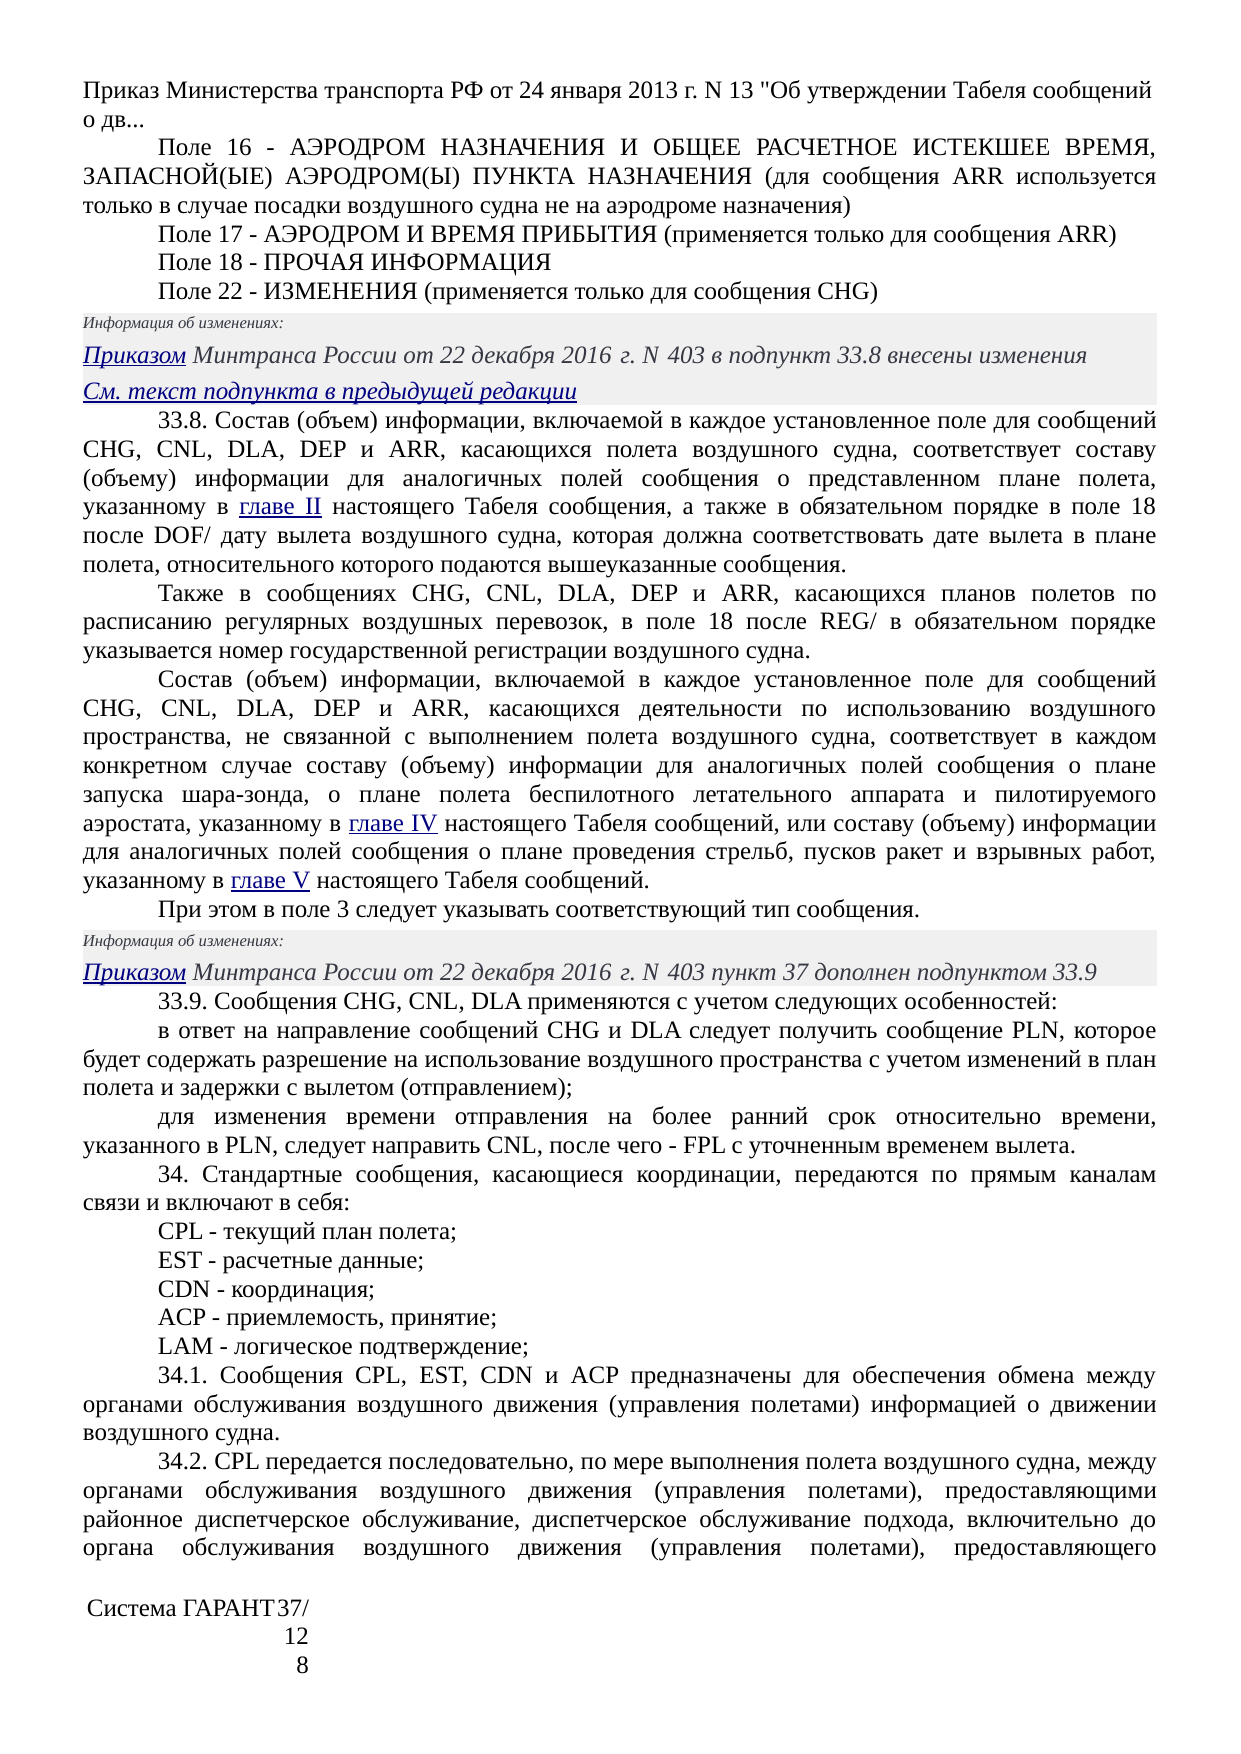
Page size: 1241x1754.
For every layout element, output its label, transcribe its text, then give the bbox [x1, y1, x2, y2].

text CPL - текущий план полета; [83, 1216, 1157, 1245]
text Поле 16 - АЭРОДРОМ НАЗНАЧЕНИЯ И ОБЩЕЕ РАСЧЕТНОЕ ИСТЕКШЕЕ ВРЕМЯ, ЗАПАСНОЙ(ЫЕ) АЭРОДРОМ(Ы) ПУНКТА НАЗНАЧЕНИЯ (для сообщения ARR используется только в случае посадки воздушного судна не на аэродроме назначения) [83, 132, 1157, 219]
text Приказом Минтранса России от 22 декабря 2016 г. N 403 пункт 37 дополнен подпунктом 33.9 [83, 957, 1157, 986]
text 33.8. Состав (объем) информации, включаемой в каждое установленное поле для сообщений CHG, CNL, DLA, DEP и ARR, касающихся полета воздушного судна, соответствует составу (объему) информации для аналогичных полей сообщения о представленном плане полета, указанному в главе II настоящего Табеля сообщения, а также в обязательном порядке в поле 18 после DOF/ дату вылета воздушного судна, которая должна соответствовать дате вылета в плане полета, относительного которого подаются вышеуказанные сообщения. [83, 405, 1157, 578]
text Поле 18 - ПРОЧАЯ ИНФОРМАЦИЯ [83, 247, 1157, 276]
text Информация об изменениях: [286, 930, 1157, 949]
text для изменения времени отправления на более ранний срок относительно времени, указанного в PLN, следует направить CNL, после чего - FPL с уточненным временем вылета. [83, 1101, 1157, 1159]
text LAM - логическое подтверждение; [83, 1331, 1157, 1360]
text Поле 22 - ИЗМЕНЕНИЯ (применяется только для сообщения CHG) [83, 276, 1157, 305]
text 33.9. Сообщения CHG, CNL, DLA применяются с учетом следующих особенностей: [83, 986, 1157, 1015]
text Поле 17 - АЭРОДРОМ И ВРЕМЯ ПРИБЫТИЯ (применяется только для сообщения ARR) [83, 219, 1157, 247]
text 34.2. CPL передается последовательно, по мере выполнения полета воздушного судна, между органами обслуживания воздушного движения (управления полетами), предоставляющими районное диспетчерское обслуживание, диспетчерское обслуживание подхода, включительно до органа обслуживания воздушного движения (управления полетами), предоставляющего [83, 1446, 1157, 1561]
text Также в сообщениях CHG, CNL, DLA, DEP и ARR, касающихся планов полетов по расписанию регулярных воздушных перевозок, в поле 18 после REG/ в обязательном порядке указывается номер государственной регистрации воздушного судна. [83, 578, 1157, 664]
text 34.1. Сообщения CPL, EST, CDN и ACP предназначены для обеспечения обмена между органами обслуживания воздушного движения (управления полетами) информацией о движении воздушного судна. [83, 1360, 1157, 1446]
text При этом в поле 3 следует указывать соответствующий тип сообщения. [83, 894, 1157, 923]
text Состав (объем) информации, включаемой в каждое установленное поле для сообщений CHG, CNL, DLA, DEP и ARR, касающихся деятельности по использованию воздушного пространства, не связанной с выполнением полета воздушного судна, соответствует в каждом конкретном случае составу (объему) информации для аналогичных полей сообщения о плане запуска шара-зонда, о плане полета беспилотного летательного аппарата и пилотируемого аэростата, указанному в главе IV настоящего Табеля сообщений, или составу (объему) информации для аналогичных полей сообщения о плане проведения стрельб, пусков ракет и взрывных работ, указанному в главе V настоящего Табеля сообщений. [83, 664, 1157, 894]
text CDN - координация; [83, 1274, 1157, 1302]
text EST - расчетные данные; [83, 1245, 1157, 1274]
text в ответ на направление сообщений CHG и DLA следует получить сообщение PLN, которое будет содержать разрешение на использование воздушного пространства с учетом изменений в план полета и задержки с вылетом (отправлением); [83, 1015, 1157, 1101]
text 34. Стандартные сообщения, касающиеся координации, передаются по прямым каналам связи и включают в себя: [83, 1159, 1157, 1216]
text См. текст подпункта в предыдущей редакции [579, 376, 1157, 405]
text ACP - приемлемость, принятие; [83, 1302, 1157, 1331]
text Информация об изменениях: [286, 313, 1157, 332]
text Приказом Минтранса России от 22 декабря 2016 г. N 403 в подпункт 33.8 внесены изменения [1090, 340, 1157, 368]
